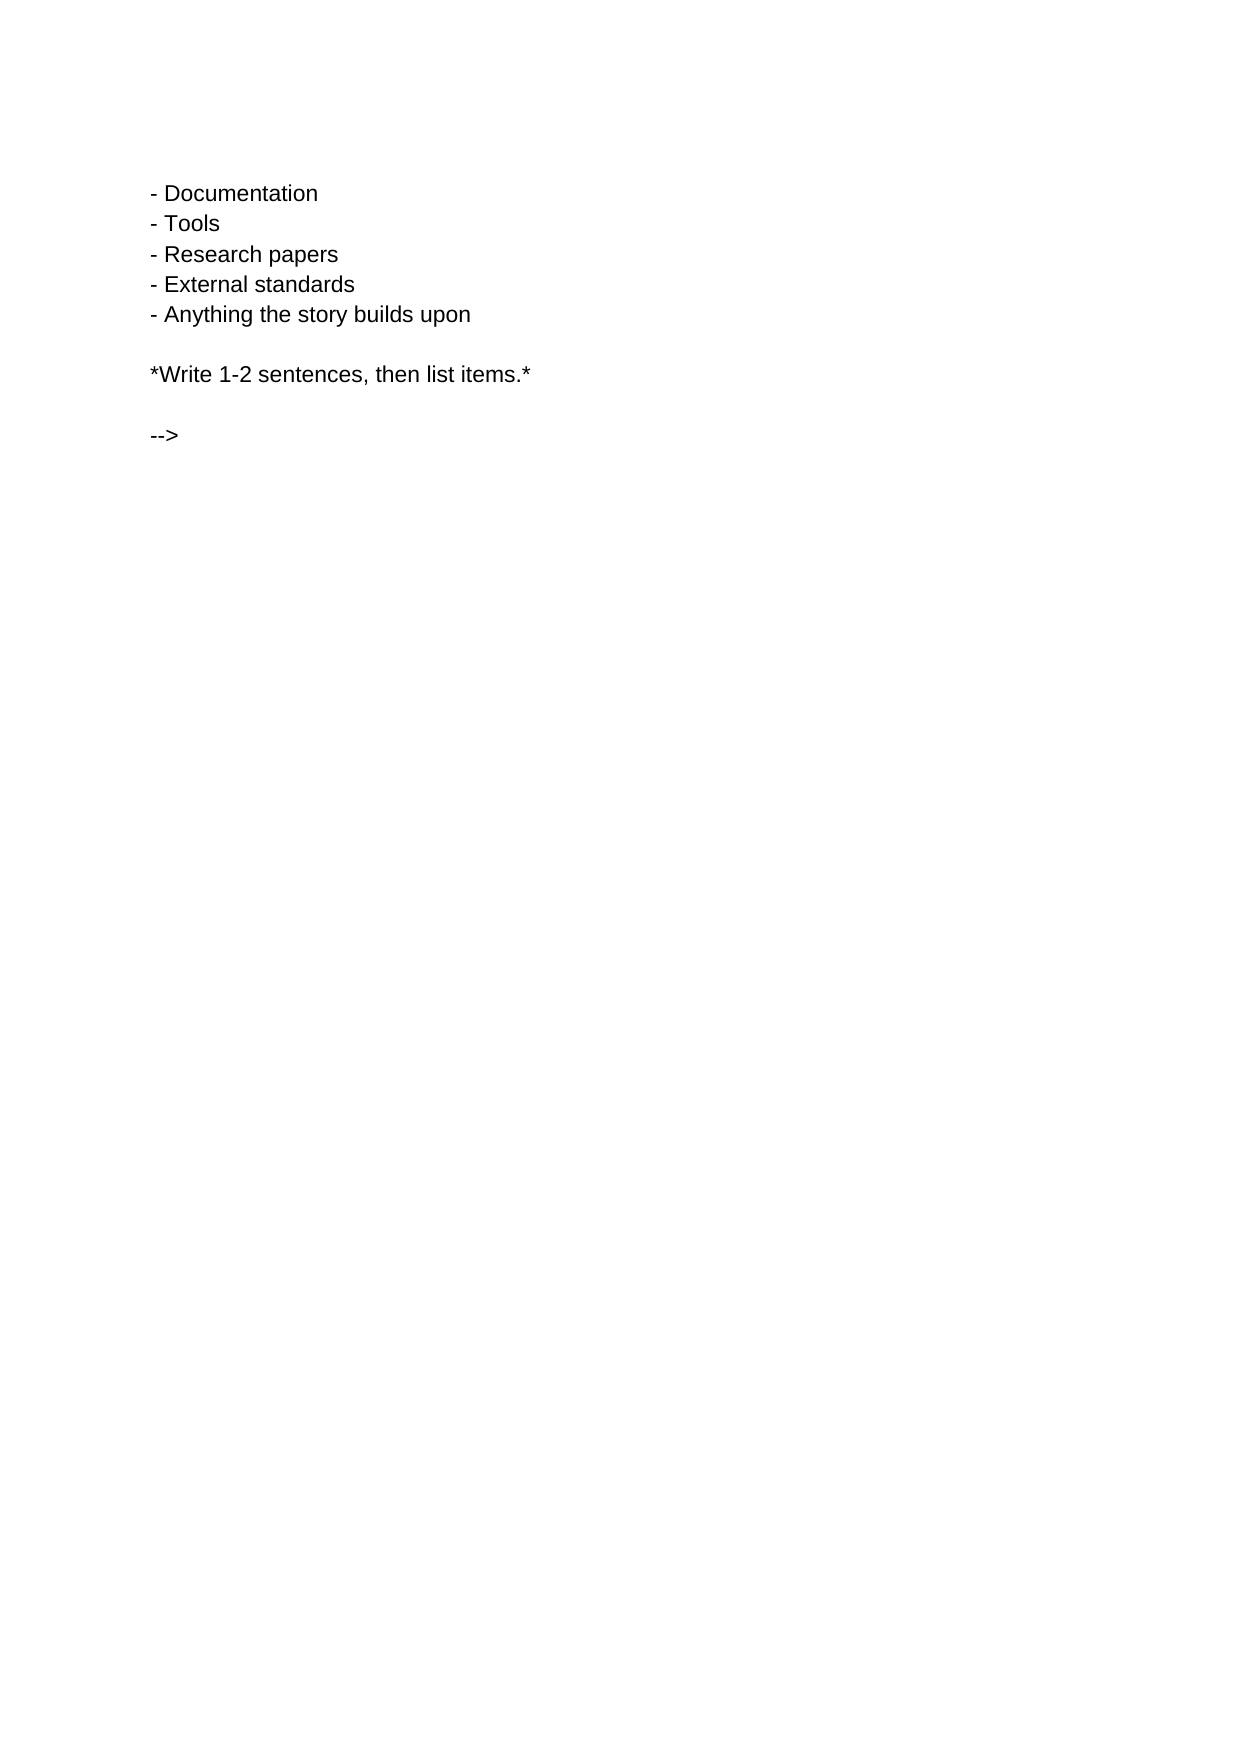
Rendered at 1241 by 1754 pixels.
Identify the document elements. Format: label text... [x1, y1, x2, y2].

text - Anything the story builds upon [150, 301, 1090, 327]
text *Write 1-2 sentences, then list items.* [150, 361, 1090, 388]
text - External standards [150, 271, 1090, 297]
text - Documentation [150, 180, 1090, 207]
text --> [150, 422, 1090, 448]
text - Research papers [150, 241, 1090, 267]
text - Tools [150, 210, 1090, 237]
